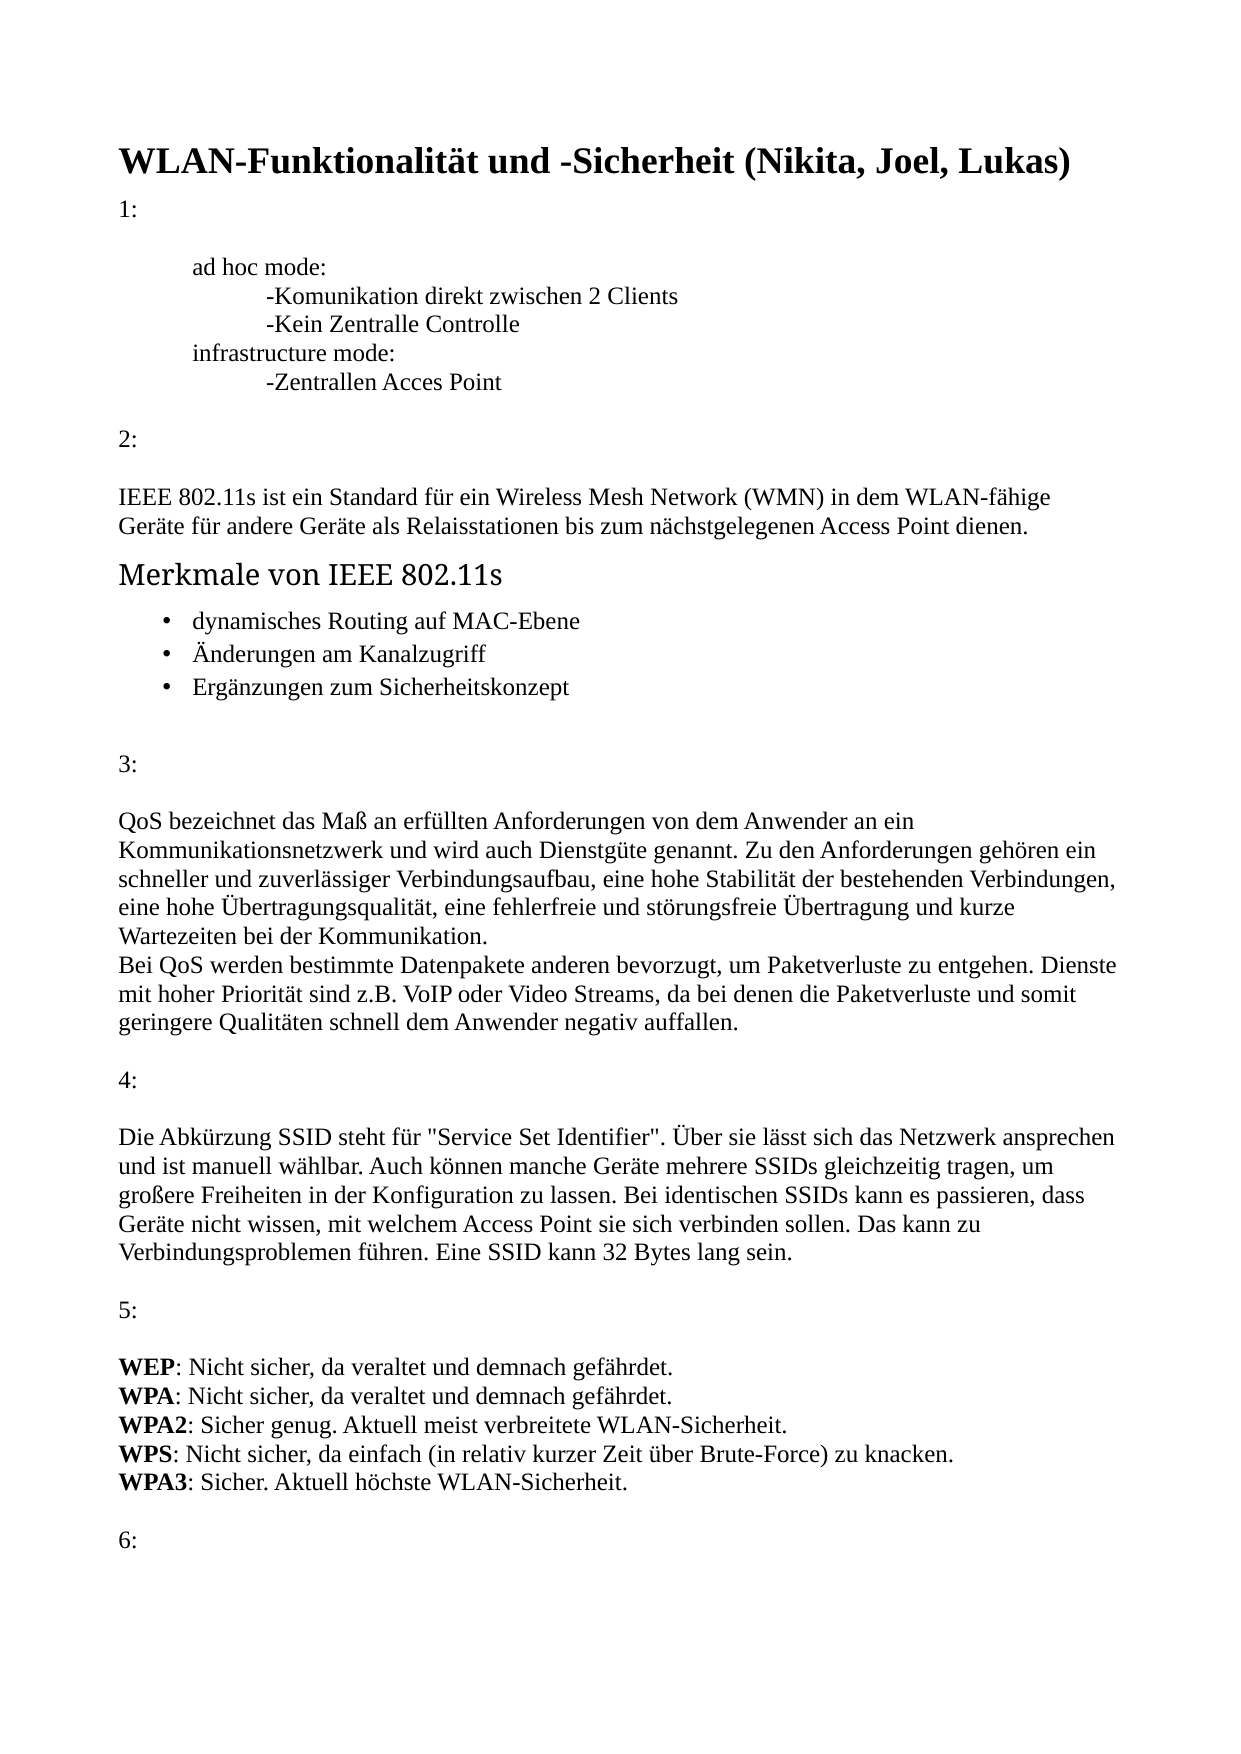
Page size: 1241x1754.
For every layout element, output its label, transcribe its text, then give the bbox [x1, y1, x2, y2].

text infrastructure mode: [118, 338, 1122, 367]
text 2: [118, 424, 1122, 453]
text -Kein Zentralle Controlle [118, 309, 1122, 338]
text IEEE 802.11s ist ein Standard für ein Wireless Mesh Network (WMN) in dem WLAN-fähige Geräte für andere Geräte als Relaisstationen bis zum nächstgelegenen Access Point dienen. [118, 482, 1122, 539]
text Die Abkürzung SSID steht für "Service Set Identifier". Über sie lässt sich das Netzwerk ansprechen und ist manuell wählbar. Auch können manche Geräte mehrere SSIDs gleichzeitig tragen, um großere Freiheiten in der Konfiguration zu lassen. Bei identischen SSIDs kann es passieren, dass Geräte nicht wissen, mit welchem Access Point sie sich verbinden sollen. Das kann zu Verbindungsproblemen führen. Eine SSID kann 32 Bytes lang sein. [118, 1122, 1122, 1266]
list Änderungen am Kanalzugriff [162, 639, 1122, 668]
text 5: [118, 1295, 1122, 1324]
text WEP: Nicht sicher, da veraltet und demnach gefährdet. [118, 1352, 1122, 1381]
subtitle WLAN-Funktionalität und -Sicherheit (Nikita, Joel, Lukas) [118, 139, 1122, 182]
text WPA2: Sicher genug. Aktuell meist verbreitete WLAN-Sicherheit. [118, 1410, 1122, 1439]
text ad hoc mode: [118, 252, 1122, 281]
text 3: [118, 749, 1122, 777]
text QoS bezeichnet das Maß an erfüllten Anforderungen von dem Anwender an ein Kommunikationsnetzwerk und wird auch Dienstgüte genannt. Zu den Anforderungen gehören ein schneller und zuverlässiger Verbindungsaufbau, eine hohe Stabilität der bestehenden Verbindungen, eine hohe Übertragungsqualität, eine fehlerfreie und störungsfreie Übertragung und kurze Wartezeiten bei der Kommunikation. [118, 806, 1122, 950]
text WPA: Nicht sicher, da veraltet und demnach gefährdet. [118, 1381, 1122, 1410]
text Bei QoS werden bestimmte Datenpakete anderen bevorzugt, um Paketverluste zu entgehen. Dienste mit hoher Priorität sind z.B. VoIP oder Video Streams, da bei denen die Paketverluste und somit geringere Qualitäten schnell dem Anwender negativ auffallen. [118, 950, 1122, 1036]
list Ergänzungen zum Sicherheitskonzept [162, 672, 1122, 701]
text 4: [118, 1065, 1122, 1094]
text 1: [118, 194, 1122, 223]
text -Komunikation direkt zwischen 2 Clients [118, 281, 1122, 309]
text 6: [118, 1525, 1122, 1554]
text -Zentrallen Acces Point [118, 367, 1122, 396]
text WPA3: Sicher. Aktuell höchste WLAN-Sicherheit. [118, 1467, 1122, 1496]
subtitle Merkmale von IEEE 802.11s [118, 554, 1122, 594]
list dynamisches Routing auf MAC-Ebene [162, 606, 1122, 635]
text WPS: Nicht sicher, da einfach (in relativ kurzer Zeit über Brute-Force) zu knacken. [118, 1439, 1122, 1467]
